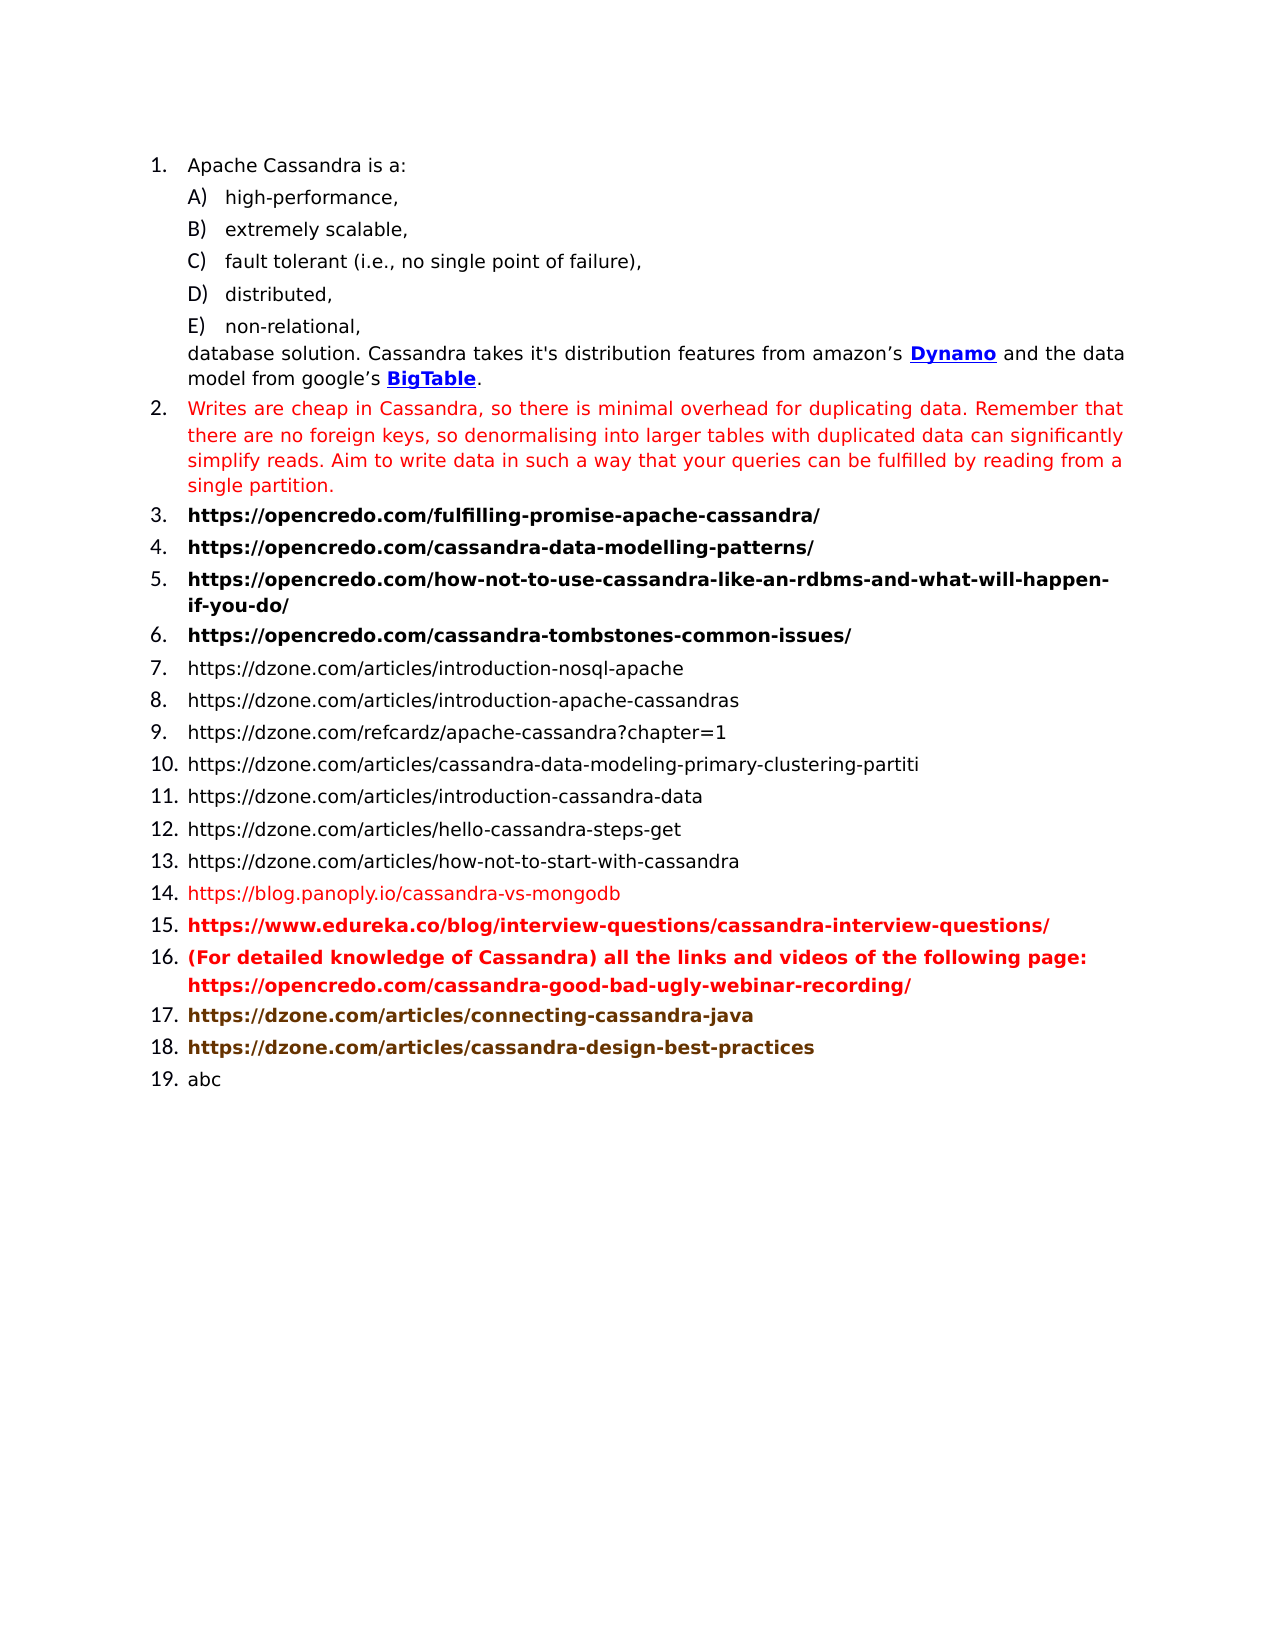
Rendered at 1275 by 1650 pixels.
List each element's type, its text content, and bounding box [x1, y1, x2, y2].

list https://dzone.com/articles/introduction-nosql-apache [150, 653, 1125, 681]
list (For detailed knowledge of Cassandra) all the links and videos of the following page: [150, 942, 1125, 971]
list Apache Cassandra is a: [150, 150, 1125, 178]
list https://dzone.com/articles/hello-cassandra-steps-get [150, 814, 1125, 842]
list https://www.edureka.co/blog/interview-questions/cassandra-interview-questions/ [150, 910, 1125, 938]
list https://dzone.com/articles/cassandra-design-best-practices [150, 1032, 1125, 1060]
list abc [150, 1064, 1125, 1092]
list database solution. Cassandra takes it's distribution features from amazon’s Dynamo and the data model from google’s BigTable. [150, 343, 1125, 390]
list https://opencredo.com/fulfilling-promise-apache-cassandra/ [150, 500, 1125, 528]
list https://opencredo.com/how-not-to-use-cassandra-like-an-rdbms-and-what-will-happen-if-you-do/ [150, 564, 1125, 617]
list https://dzone.com/articles/connecting-cassandra-java [150, 1000, 1125, 1028]
list https://dzone.com/refcardz/apache-cassandra?chapter=1 [150, 717, 1125, 745]
list https://dzone.com/articles/introduction-cassandra-data [150, 782, 1125, 809]
list extremely scalable, [187, 214, 1125, 242]
list distributed, [187, 279, 1125, 307]
list https://dzone.com/articles/introduction-apache-cassandras [150, 685, 1125, 713]
list https://dzone.com/articles/how-not-to-start-with-cassandra [150, 846, 1125, 874]
list https://opencredo.com/cassandra-data-modelling-patterns/ [150, 532, 1125, 560]
list https://dzone.com/articles/cassandra-data-modeling-primary-clustering-partiti [150, 749, 1125, 777]
list https://blog.panoply.io/cassandra-vs-mongodb [150, 878, 1125, 906]
list Writes are cheap in Cassandra, so there is minimal overhead for duplicating data. Remember that there are no foreign keys, so denormalising into larger tables with duplicated data can significantly simplify reads. Aim to write data in such a way that your queries can be fulfilled by reading from a single partition. [150, 393, 1125, 497]
list fault tolerant (i.e., no single point of failure), [187, 247, 1125, 274]
list non-relational, [187, 311, 1125, 339]
list high-performance, [187, 182, 1125, 210]
list https://opencredo.com/cassandra-tombstones-common-issues/ [150, 621, 1125, 649]
list https://opencredo.com/cassandra-good-bad-ugly-webinar-recording/ [150, 975, 1125, 997]
